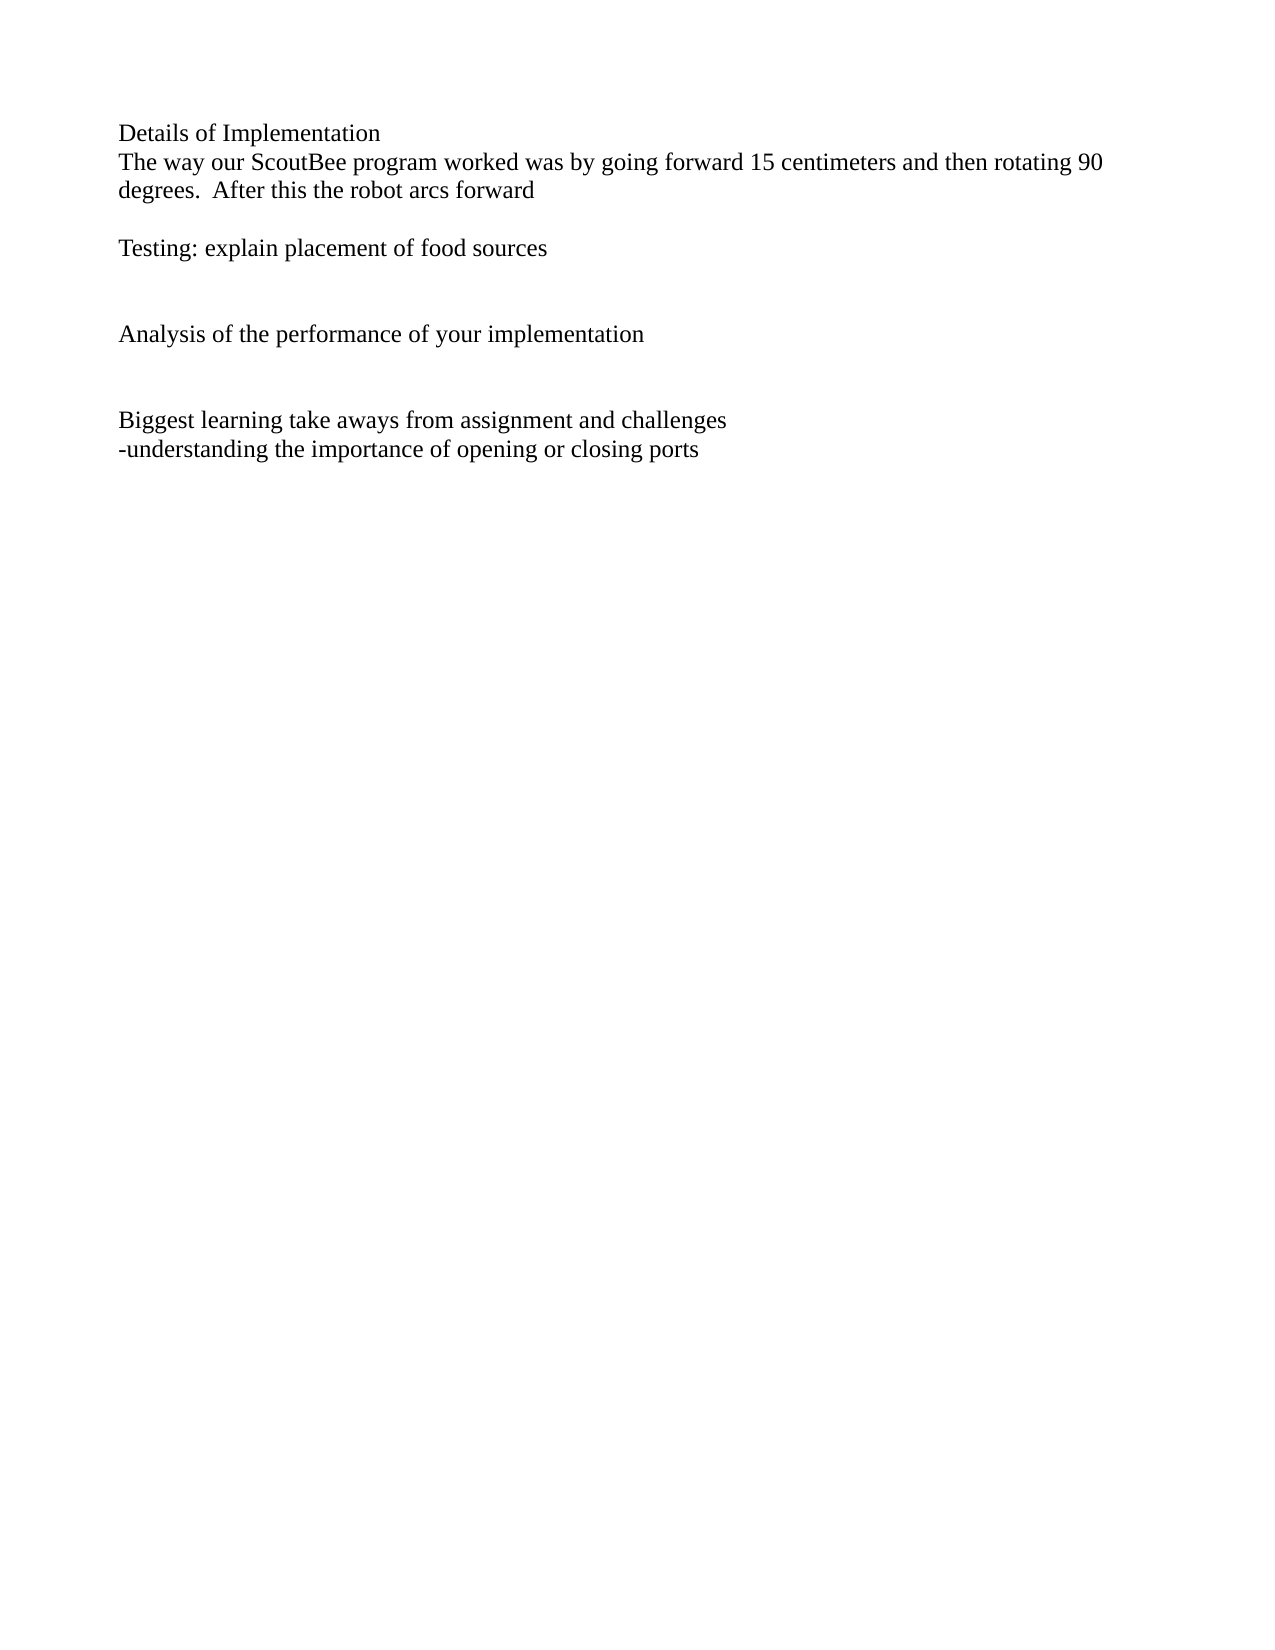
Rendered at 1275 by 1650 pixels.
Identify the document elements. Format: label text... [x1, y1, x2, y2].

text Details of Implementation [118, 118, 1157, 147]
text Biggest learning take aways from assignment and challenges [118, 406, 1157, 434]
text Analysis of the performance of your implementation [118, 319, 1157, 348]
text The way our ScoutBee program worked was by going forward 15 centimeters and then rotating 90 degrees. After this the robot arcs forward [118, 147, 1157, 204]
text Testing: explain placement of food sources [118, 233, 1157, 262]
text -understanding the importance of opening or closing ports [118, 434, 1157, 463]
